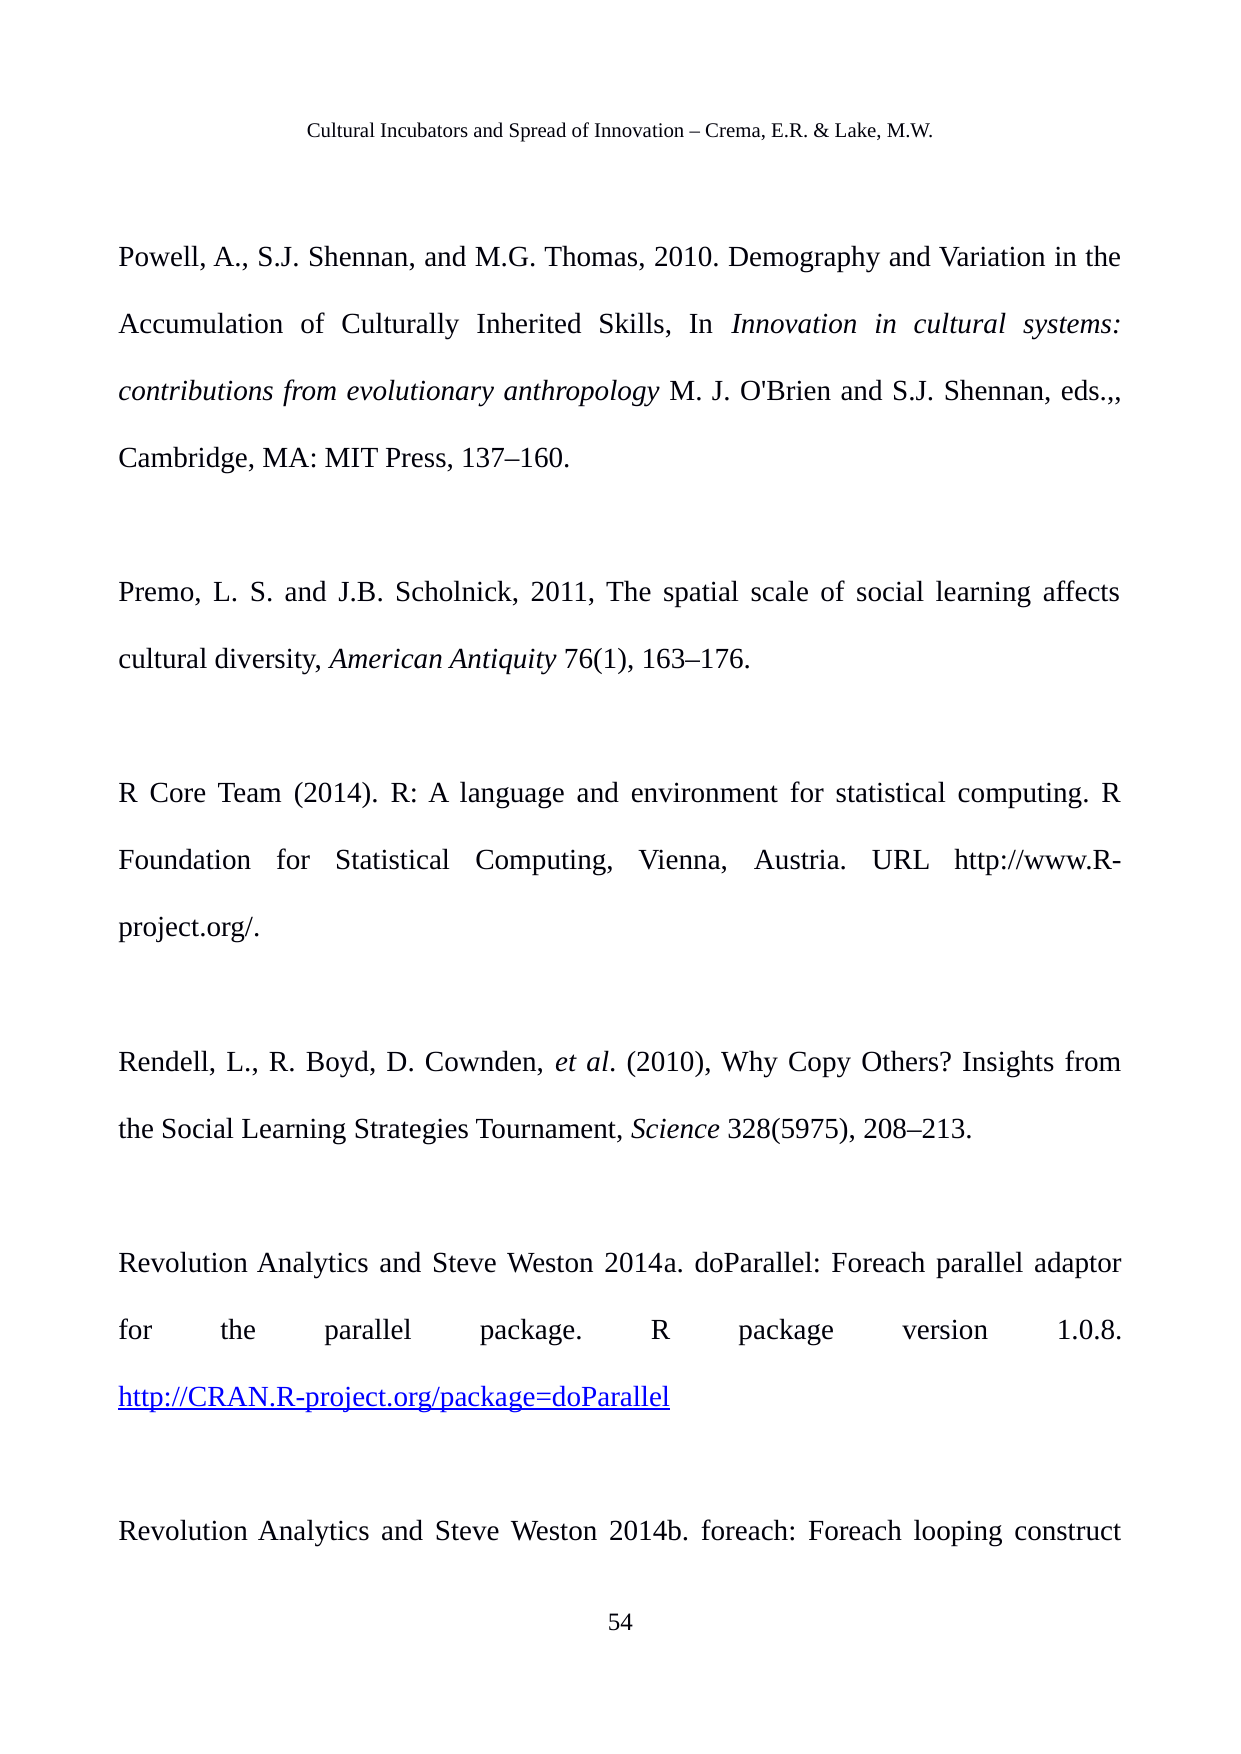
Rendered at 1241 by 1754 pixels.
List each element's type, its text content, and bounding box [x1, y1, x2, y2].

text R Core Team (2014). R: A language and environment for statistical computing. R Foundation for Statistical Computing, Vienna, Austria. URL http://www.R-project.org/. [118, 775, 1122, 943]
text Powell, A., S.J. Shennan, and M.G. Thomas, 2010. Demography and Variation in the Accumulation of Culturally Inherited Skills, In Innovation in cultural systems: contributions from evolutionary anthropology M. J. O'Brien and S.J. Shennan, eds.,, Cambridge, MA: MIT Press, 137–160. [118, 239, 1122, 473]
text Revolution Analytics and Steve Weston 2014a. doParallel: Foreach parallel adaptor for the parallel package. R package version 1.0.8. http://CRAN.R-project.org/package=doParallel [118, 1245, 1122, 1413]
text Premo, L. S. and J.B. Scholnick, 2011, The spatial scale of social learning affects cultural diversity, American Antiquity 76(1), 163–176. [118, 574, 1122, 675]
text Revolution Analytics and Steve Weston 2014b. foreach: Foreach looping construct [118, 1513, 1122, 1547]
text Rendell, L., R. Boyd, D. Cownden, et al. (2010), Why Copy Others? Insights from the Social Learning Strategies Tournament, Science 328(5975), 208–213. [118, 1044, 1122, 1144]
